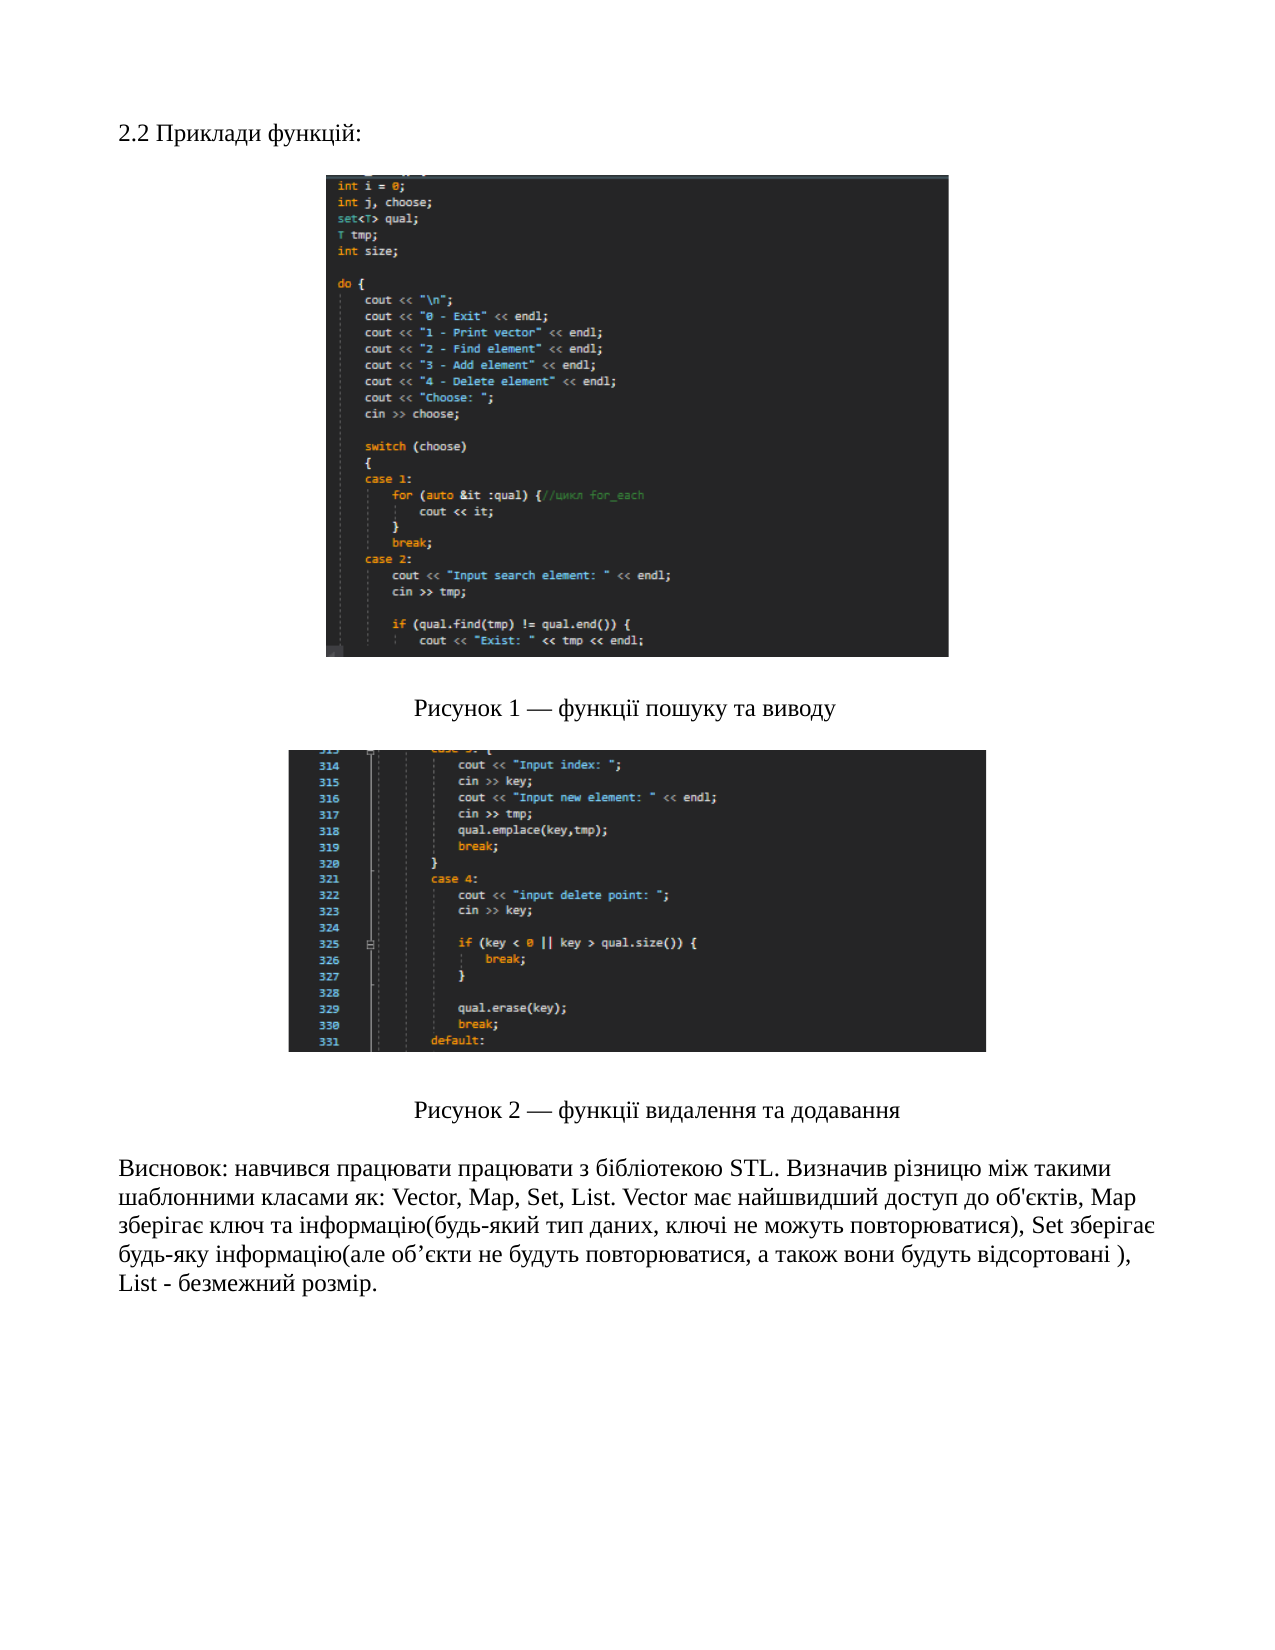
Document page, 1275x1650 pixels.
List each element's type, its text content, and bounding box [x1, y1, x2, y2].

text будь-яку інформацію(але об’єкти не будуть повторюватися, а також вони будуть відсортовані ), List - безмежний розмір. [118, 1239, 1157, 1297]
text Висновок: навчився працювати працювати з бібліотекою STL. Визначив різницю між такими шаблонними класами як: Vector, Map, Set, List. Vector має найшвидший доступ до об'єктів, Map зберігає ключ та інформацію(будь-який тип даних, ключі не можуть повторюватися), Set зберігає [118, 1153, 1157, 1239]
text Рисунок 1 — функції пошуку та виводу [118, 693, 1157, 722]
text 2.2 Приклади функцій: [118, 118, 1157, 147]
text Рисунок 2 — функції видалення та додавання [118, 1096, 1157, 1124]
picture [326, 175, 949, 657]
picture [288, 750, 987, 1052]
